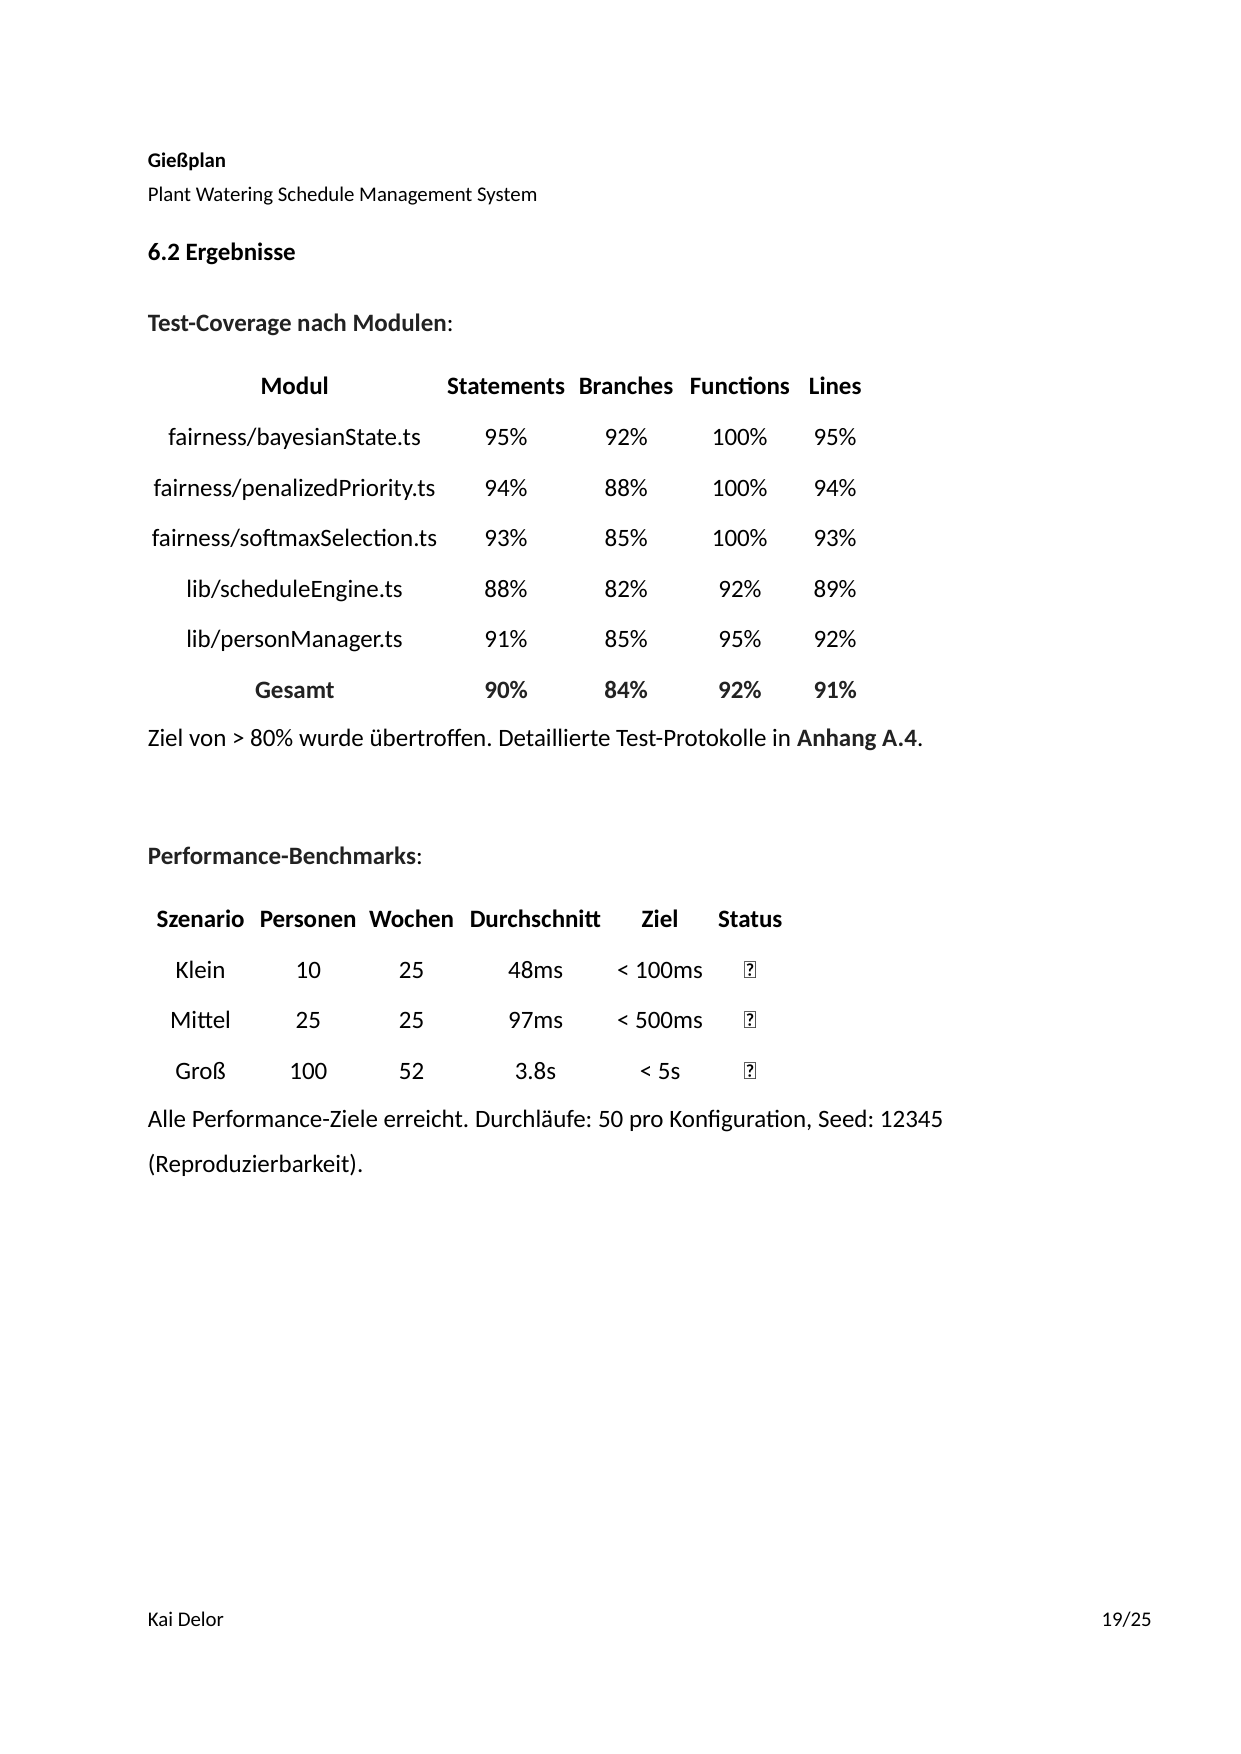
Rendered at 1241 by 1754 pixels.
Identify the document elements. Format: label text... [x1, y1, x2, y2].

table_cell lib/scheduleEngine.ts [148, 570, 441, 621]
table_cell 93% [798, 520, 872, 570]
table_cell 90% [441, 671, 570, 722]
table_cell 92% [570, 418, 681, 469]
table_cell fairness/bayesianState.ts [148, 418, 441, 469]
subtitle 6.2 Ergebnisse [148, 237, 1152, 267]
table_cell Groß [148, 1052, 253, 1103]
table_cell 92% [798, 621, 872, 671]
table_cell 95% [681, 621, 798, 671]
table_cell ✅ [709, 1052, 791, 1103]
table_header Durchschnitt [460, 900, 611, 951]
table_cell 97ms [460, 1002, 611, 1052]
table_cell 85% [570, 520, 681, 570]
table_cell 89% [798, 570, 872, 621]
table_cell 95% [441, 418, 570, 469]
table_cell 88% [570, 469, 681, 519]
table_cell 100% [681, 520, 798, 570]
table_cell 92% [681, 671, 798, 722]
table_cell 94% [441, 469, 570, 519]
table_cell ✅ [709, 1002, 791, 1052]
table_cell 88% [441, 570, 570, 621]
table_cell 84% [570, 671, 681, 722]
table_cell 25 [363, 951, 460, 1002]
table_header Wochen [363, 900, 460, 951]
table_cell 85% [570, 621, 681, 671]
table_cell Gesamt [148, 671, 441, 722]
table_cell Klein [148, 951, 253, 1002]
table_cell < 5s [611, 1052, 709, 1103]
table_cell fairness/penalizedPriority.ts [148, 469, 441, 519]
table_cell lib/personManager.ts [148, 621, 441, 671]
table_header Functions [681, 368, 798, 418]
table_cell 91% [441, 621, 570, 671]
table_cell 100% [681, 469, 798, 519]
table_cell fairness/softmaxSelection.ts [148, 520, 441, 570]
table_header Szenario [148, 900, 253, 951]
text Test-Coverage nach Modulen: [148, 307, 1152, 338]
table_header Modul [148, 368, 441, 418]
table_header Lines [798, 368, 872, 418]
table_cell 100 [253, 1052, 363, 1103]
table_cell 52 [363, 1052, 460, 1103]
table_cell 10 [253, 951, 363, 1002]
table_cell 82% [570, 570, 681, 621]
table_cell ✅ [709, 951, 791, 1002]
table_cell 25 [253, 1002, 363, 1052]
table_cell 95% [798, 418, 872, 469]
table_cell 94% [798, 469, 872, 519]
table_header Status [709, 900, 791, 951]
table_header Ziel [611, 900, 709, 951]
table_cell 93% [441, 520, 570, 570]
table_cell 100% [681, 418, 798, 469]
table_cell Mittel [148, 1002, 253, 1052]
table_cell < 100ms [611, 951, 709, 1002]
table_header Branches [570, 368, 681, 418]
table_header Personen [253, 900, 363, 951]
table_cell 48ms [460, 951, 611, 1002]
text Ziel von > 80% wurde übertroffen. Detaillierte Test-Protokolle in Anhang A.4. [148, 722, 1152, 752]
table_cell 3.8s [460, 1052, 611, 1103]
text Alle Performance-Ziele erreicht. Durchläufe: 50 pro Konfiguration, Seed: 12345 (Reproduzierbarkeit). [148, 1103, 1152, 1179]
table_cell < 500ms [611, 1002, 709, 1052]
table_cell 91% [798, 671, 872, 722]
table_cell 25 [363, 1002, 460, 1052]
table_cell 92% [681, 570, 798, 621]
table_header Statements [441, 368, 570, 418]
text Performance-Benchmarks: [148, 840, 1152, 871]
